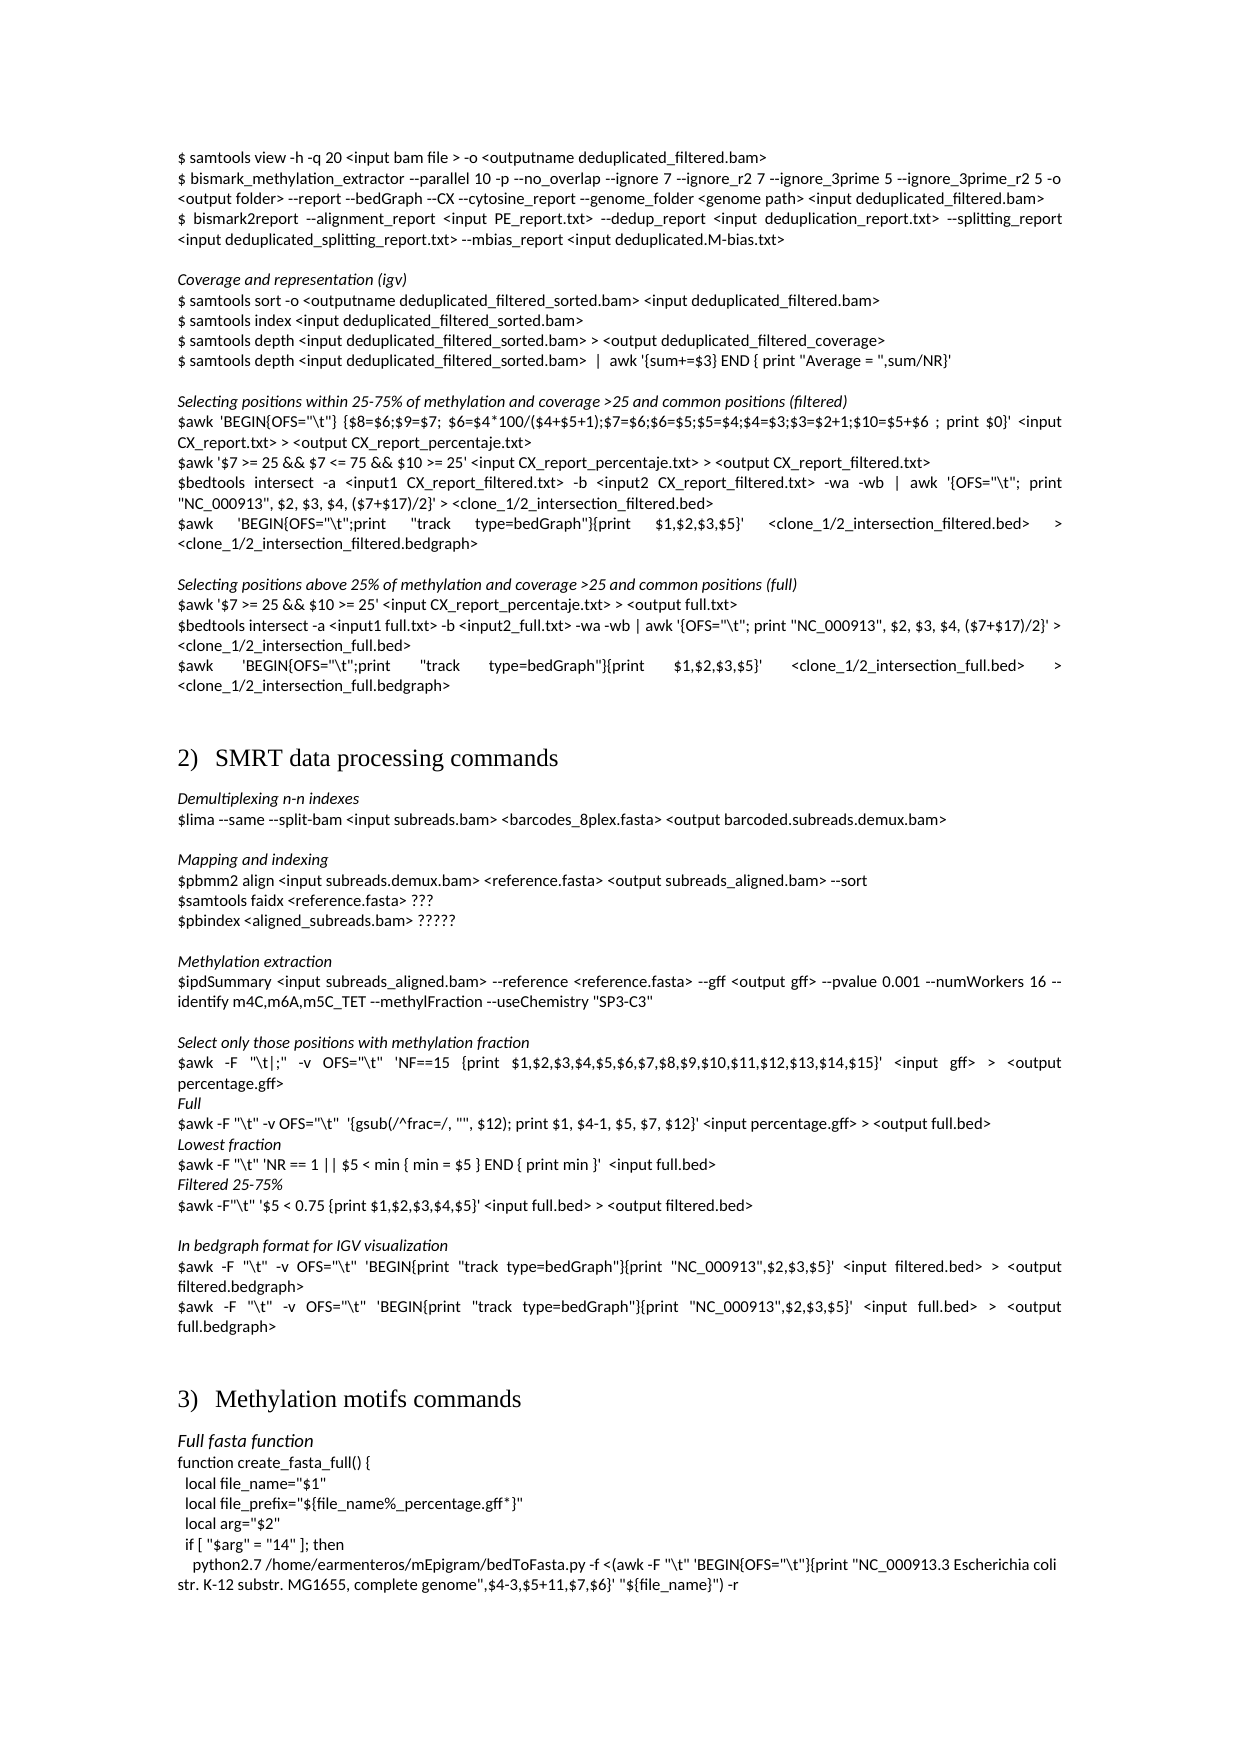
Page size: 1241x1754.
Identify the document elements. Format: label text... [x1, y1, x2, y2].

text $bedtools intersect -a <input1 CX_report_filtered.txt> -b <input2 CX_report_filtered.txt> -wa -wb | awk '{OFS="\t"; print "NC_000913", $2, $3, $4, ($7+$17)/2}' > <clone_1/2_intersection_filtered.bed> [177, 473, 1063, 513]
text $bedtools intersect -a <input1 full.txt> -b <input2_full.txt> -wa -wb | awk '{OFS="\t"; print "NC_000913", $2, $3, $4, ($7+$17)/2}' > <clone_1/2_intersection_full.bed> [177, 615, 1063, 655]
text $awk -F "\t" 'NR == 1 || $5 < min { min = $5 } END { print min }' <input full.bed> [177, 1154, 1063, 1174]
text local file_prefix="${file_name%_percentage.gff*}" [177, 1493, 1063, 1513]
text Coverage and representation (igv) [177, 269, 1063, 290]
text Filtered 25-75% [177, 1174, 1063, 1195]
text python2.7 /home/earmenteros/mEpigram/bedToFasta.py -f <(awk -F "\t" 'BEGIN{OFS="\t"}{print "NC_000913.3 Escherichia coli str. K-12 substr. MG1655, complete genome",$4-3,$5+11,$7,$6}' "${file_name}") -r [177, 1554, 1063, 1595]
text Full [177, 1093, 1063, 1114]
text Selecting positions above 25% of methylation and coverage >25 and common positions (full) [177, 574, 1063, 594]
text local file_name="$1" [177, 1473, 1063, 1493]
text $ samtools depth <input deduplicated_filtered_sorted.bam> | awk '{sum+=$3} END { print "Average = ",sum/NR}' [177, 351, 1063, 371]
text $awk '$7 >= 25 && $7 <= 75 && $10 >= 25' <input CX_report_percentaje.txt> > <output CX_report_filtered.txt> [177, 452, 1063, 473]
list Methylation motifs commands [177, 1384, 1063, 1413]
text $ipdSummary <input subreads_aligned.bam> --reference <reference.fasta> --gff <output gff> --pvalue 0.001 --numWorkers 16 --identify m4C,m6A,m5C_TET --methylFraction --useChemistry "SP3-C3" [177, 971, 1063, 1012]
text Mapping and indexing [177, 849, 1063, 870]
text $awk '$7 >= 25 && $10 >= 25' <input CX_report_percentaje.txt> > <output full.txt> [177, 594, 1063, 615]
text $awk -F "\t" -v OFS="\t" 'BEGIN{print "track type=bedGraph"}{print "NC_000913",$2,$3,$5}' <input full.bed> > <output full.bedgraph> [177, 1296, 1063, 1337]
text $awk -F "\t" -v OFS="\t" 'BEGIN{print "track type=bedGraph"}{print "NC_000913",$2,$3,$5}' <input filtered.bed> > <output filtered.bedgraph> [177, 1256, 1063, 1296]
text Select only those positions with methylation fraction [177, 1032, 1063, 1053]
text Full fasta function [177, 1430, 1063, 1453]
text $awk -F "\t|;" -v OFS="\t" 'NF==15 {print $1,$2,$3,$4,$5,$6,$7,$8,$9,$10,$11,$12,$13,$14,$15}' <input gff> > <output percentage.gff> [177, 1053, 1063, 1093]
text $pbindex <aligned_subreads.bam> ????? [177, 911, 1063, 931]
text $awk 'BEGIN{OFS="\t";print "track type=bedGraph"}{print $1,$2,$3,$5}' <clone_1/2_intersection_filtered.bed> > <clone_1/2_intersection_filtered.bedgraph> [177, 513, 1063, 554]
text $ samtools depth <input deduplicated_filtered_sorted.bam> > <output deduplicated_filtered_coverage> [177, 330, 1063, 351]
text $awk 'BEGIN{OFS="\t";print "track type=bedGraph"}{print $1,$2,$3,$5}' <clone_1/2_intersection_full.bed> > <clone_1/2_intersection_full.bedgraph> [177, 655, 1063, 696]
text function create_fasta_full() { [177, 1453, 1063, 1473]
text $ bismark_methylation_extractor --parallel 10 -p --no_overlap --ignore 7 --ignore_r2 7 --ignore_3prime 5 --ignore_3prime_r2 5 -o <output folder> --report --bedGraph --CX --cytosine_report --genome_folder <genome path> <input deduplicated_filtered.bam> [177, 168, 1063, 208]
text $ bismark2report --alignment_report <input PE_report.txt> --dedup_report <input deduplication_report.txt> --splitting_report <input deduplicated_splitting_report.txt> --mbias_report <input deduplicated.M-bias.txt> [177, 208, 1063, 249]
text if [ "$arg" = "14" ]; then [177, 1534, 1063, 1554]
text $ samtools view -h -q 20 <input bam file > -o <outputname deduplicated_filtered.bam> [177, 148, 1063, 168]
text $samtools faidx <reference.fasta> ??? [177, 890, 1063, 911]
text $awk -F"\t" '$5 < 0.75 {print $1,$2,$3,$4,$5}' <input full.bed> > <output filtered.bed> [177, 1195, 1063, 1215]
text In bedgraph format for IGV visualization [177, 1236, 1063, 1256]
text $awk 'BEGIN{OFS="\t"} {$8=$6;$9=$7; $6=$4*100/($4+$5+1);$7=$6;$6=$5;$5=$4;$4=$3;$3=$2+1;$10=$5+$6 ; print $0}' <input CX_report.txt> > <output CX_report_percentaje.txt> [177, 412, 1063, 452]
text Methylation extraction [177, 951, 1063, 971]
text $ samtools index <input deduplicated_filtered_sorted.bam> [177, 310, 1063, 330]
text Selecting positions within 25-75% of methylation and coverage >25 and common positions (filtered) [177, 391, 1063, 412]
text Lowest fraction [177, 1134, 1063, 1154]
text local arg="$2" [177, 1513, 1063, 1534]
text $awk -F "\t" -v OFS="\t" '{gsub(/^frac=/, "", $12); print $1, $4-1, $5, $7, $12}' <input percentage.gff> > <output full.bed> [177, 1114, 1063, 1134]
text Demultiplexing n-n indexes [177, 789, 1063, 809]
text $pbmm2 align <input subreads.demux.bam> <reference.fasta> <output subreads_aligned.bam> --sort [177, 870, 1063, 890]
text $ samtools sort -o <outputname deduplicated_filtered_sorted.bam> <input deduplicated_filtered.bam> [177, 290, 1063, 310]
text $lima --same --split-bam <input subreads.bam> <barcodes_8plex.fasta> <output barcoded.subreads.demux.bam> [177, 809, 1063, 829]
list SMRT data processing commands [177, 743, 1063, 772]
